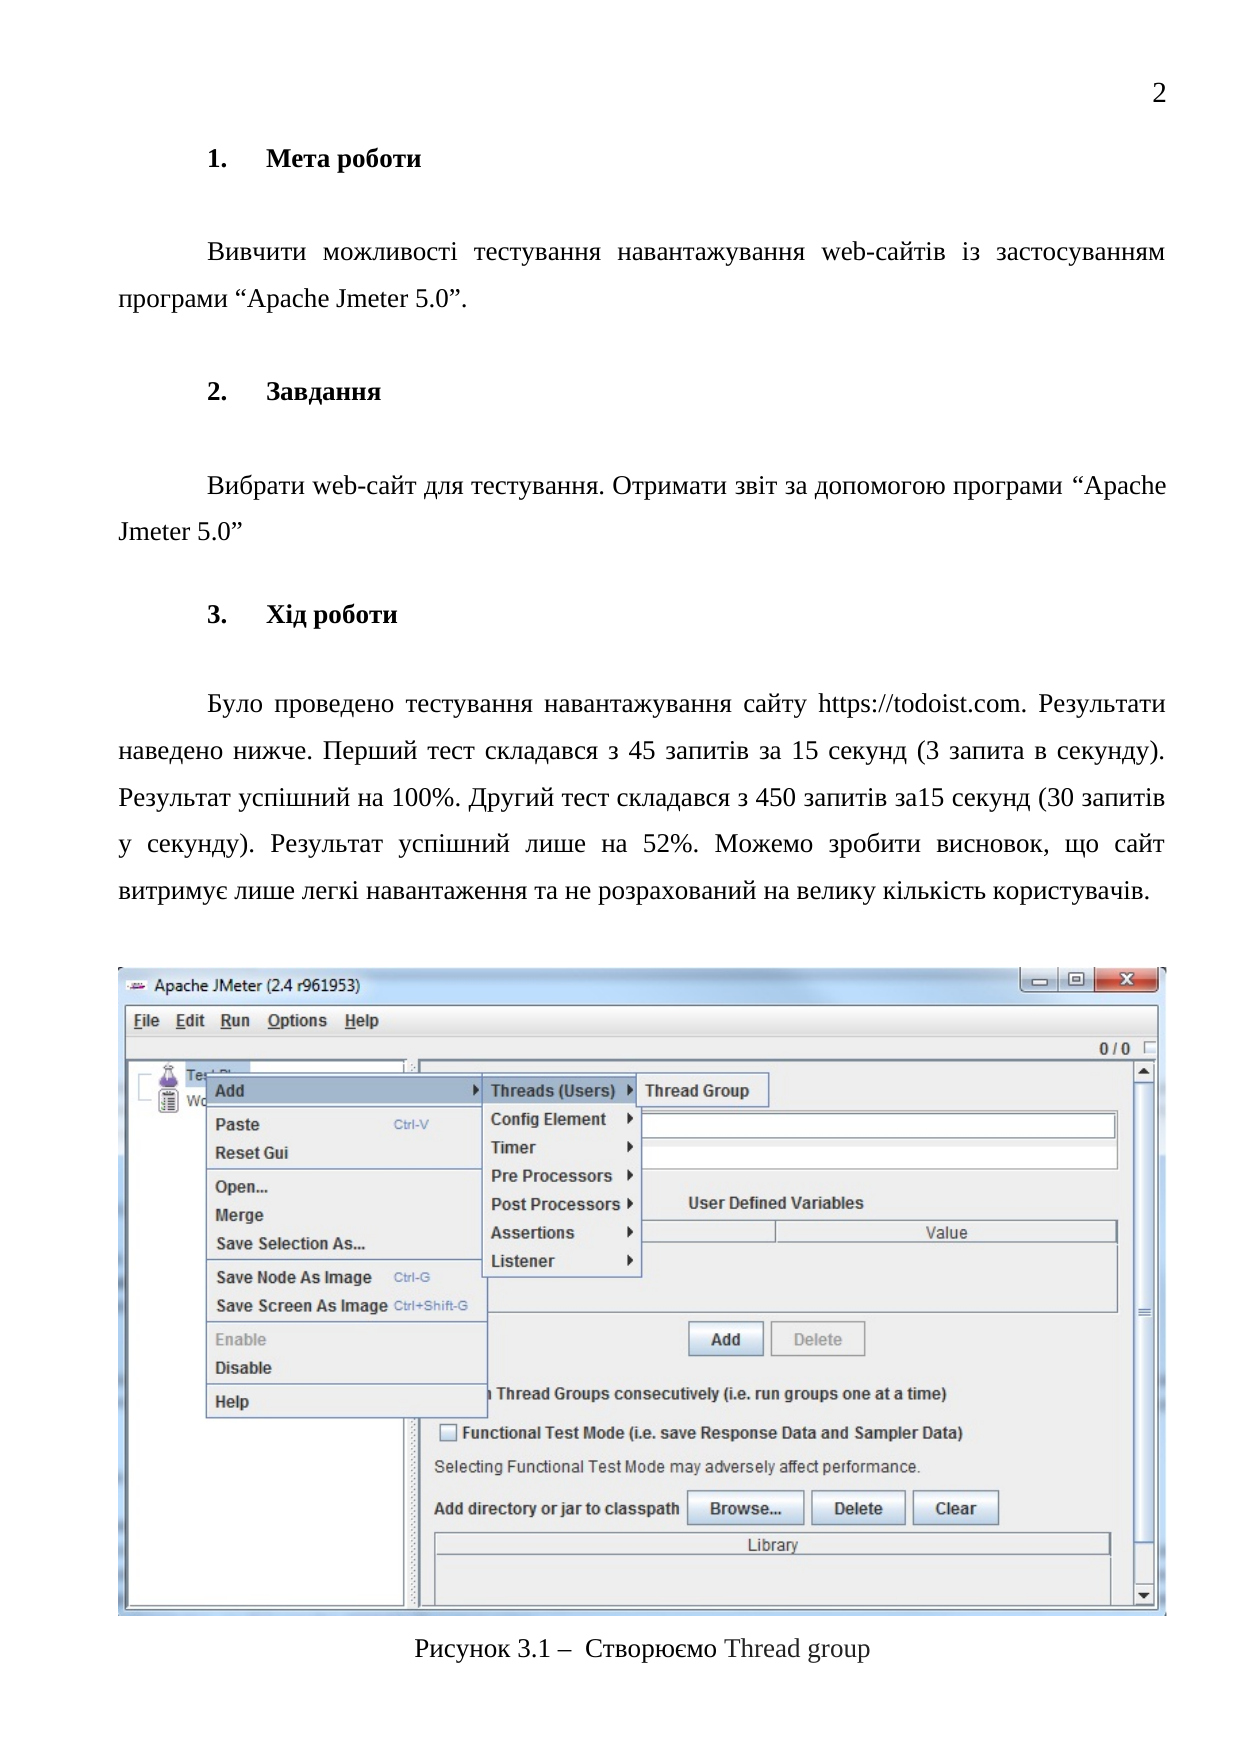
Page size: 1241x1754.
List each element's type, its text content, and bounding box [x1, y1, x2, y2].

picture [118, 967, 1167, 1616]
list Завдання [118, 375, 1167, 407]
text Вивчити можливості тестування навантажування web-сайтів із застосуванням програми “Apache Jmeter 5.0”. [118, 235, 1167, 313]
text Вибрати web-сайт для тестування. Отримати звіт за допомогою програми “Apache Jmeter 5.0” [118, 469, 1167, 547]
list Хід роботи [118, 598, 1167, 629]
text Було проведено тестування навантажування сайту https://todoist.com. Результати наведено нижче. Перший тест складався з 45 запитів за 15 секунд (3 запита в секунду). Результат успішний на 100%. Другий тест складався з 450 запитів за15 секунд (30 запитів у секунду). Результат успішний лише на 52%. Можемо зробити висновок, що сайт витримує лише легкі навантаження та не розрахований на велику кількість користувачів. [118, 687, 1167, 905]
list Мета роботи [118, 142, 1167, 173]
text Рисунок 3.1 – Створюємо Thread group [118, 1633, 1167, 1664]
